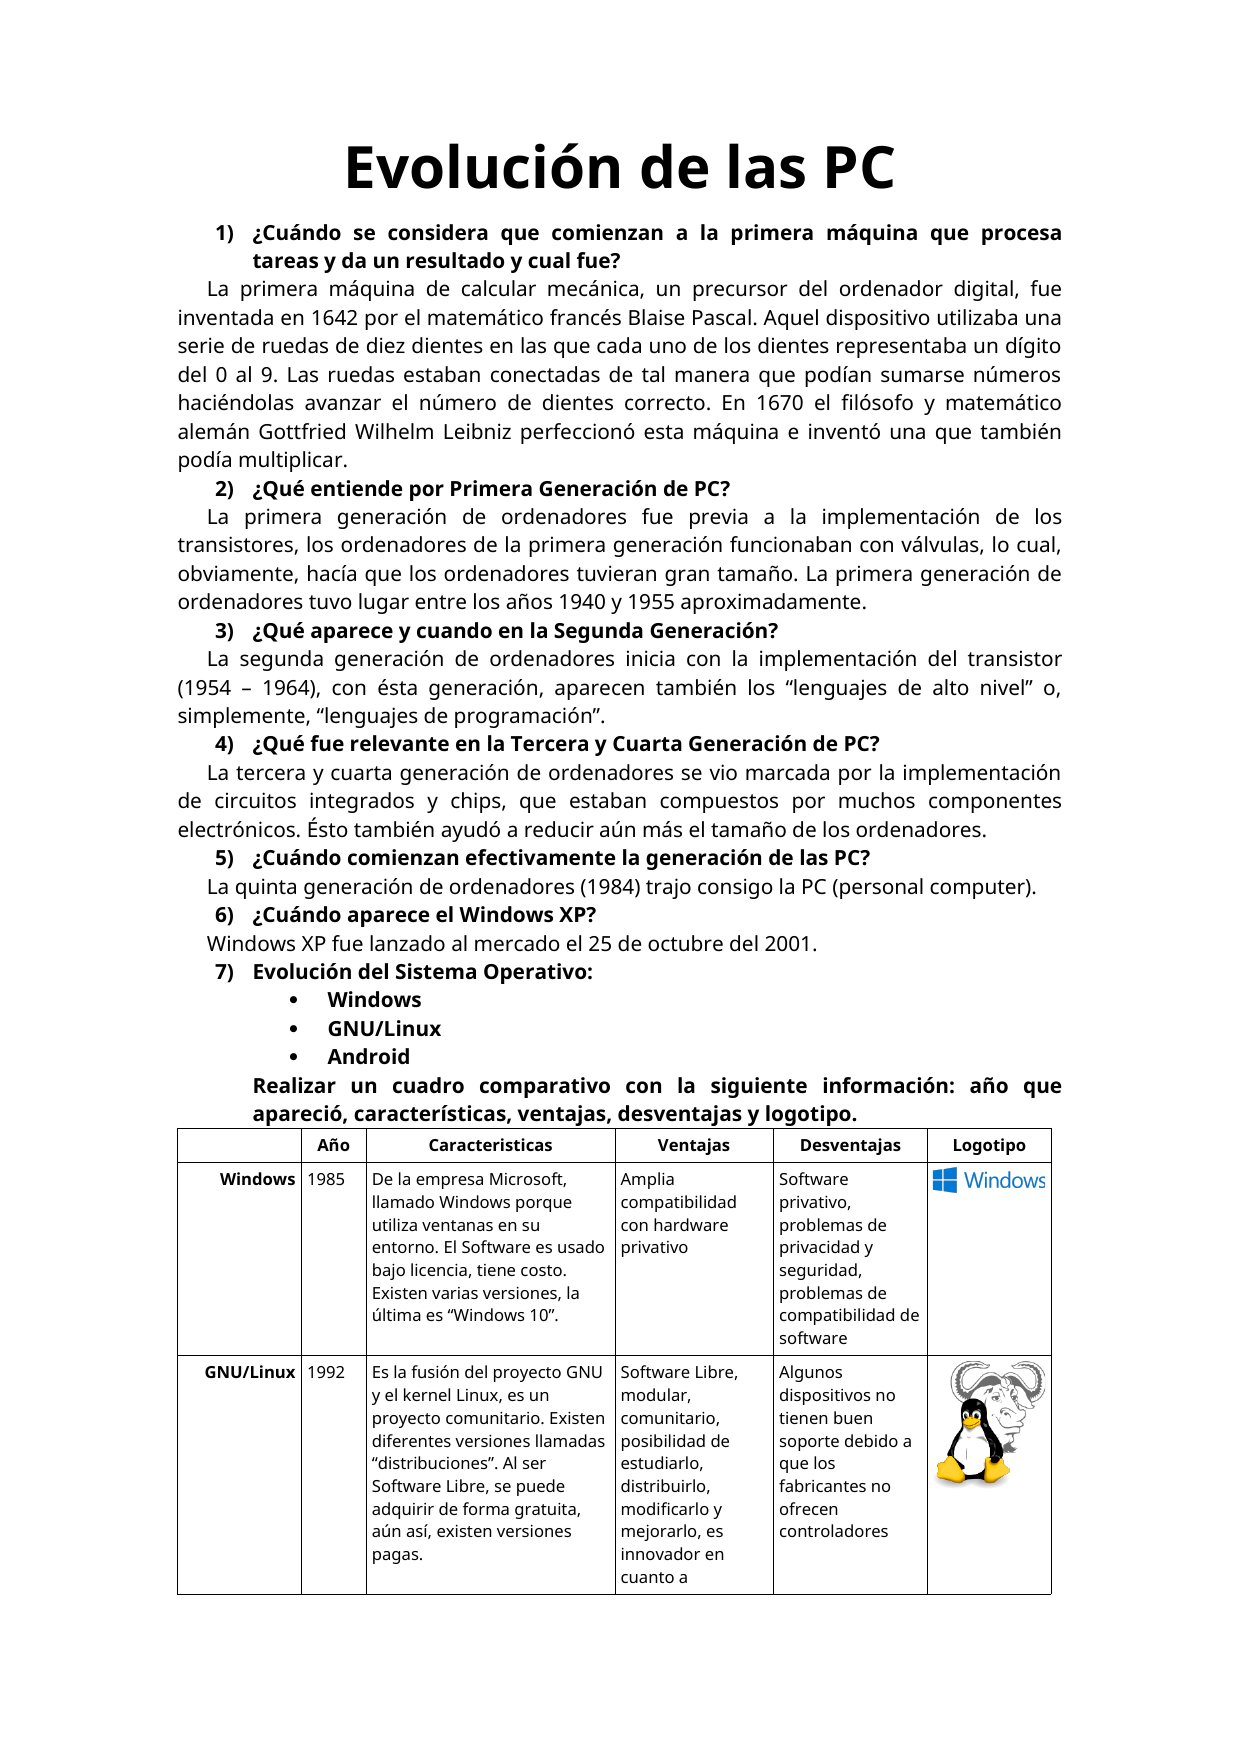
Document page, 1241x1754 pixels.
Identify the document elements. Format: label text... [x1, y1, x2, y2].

picture [932, 1167, 1046, 1193]
title Evolución de las PC [177, 126, 1063, 205]
list Android [290, 1042, 1063, 1071]
table_cell Algunos dispositivos no tienen buen soporte debido a que los fabricantes no ofrecen controladores [774, 1356, 927, 1594]
text La quinta generación de ordenadores (1984) trajo consigo la PC (personal computer). [177, 872, 1063, 900]
table_header Desventajas [774, 1129, 927, 1162]
list ¿Qué entiende por Primera Generación de PC? [215, 474, 1063, 502]
table_cell 1985 [302, 1163, 366, 1355]
table_header [178, 1129, 301, 1162]
text La primera máquina de calcular mecánica, un precursor del ordenador digital, fue inventada en 1642 por el matemático francés Blaise Pascal. Aquel dispositivo utilizaba una serie de ruedas de diez dientes en las que cada uno de los dientes representaba un dígito del 0 al 9. Las ruedas estaban conectadas de tal manera que podían sumarse números haciéndolas avanzar el número de dientes correcto. En 1670 el filósofo y matemático alemán Gottfried Wilhelm Leibniz perfeccionó esta máquina e inventó una que también podía multiplicar. [177, 274, 1063, 474]
table_cell [928, 1356, 1051, 1594]
table_cell Windows [178, 1163, 301, 1355]
list ¿Cuándo se considera que comienzan a la primera máquina que procesa tareas y da un resultado y cual fue? [215, 218, 1063, 274]
table_header Año [302, 1129, 366, 1162]
table_cell 1992 [302, 1356, 366, 1594]
table_cell De la empresa Microsoft, llamado Windows porque utiliza ventanas en su entorno. El Software es usado bajo licencia, tiene costo. Existen varias versiones, la última es “Windows 10”. [367, 1163, 615, 1355]
text La segunda generación de ordenadores inicia con la implementación del transistor (1954 – 1964), con ésta generación, aparecen también los “lenguajes de alto nivel” o, simplemente, “lenguajes de programación”. [177, 644, 1063, 729]
table_cell Es la fusión del proyecto GNU y el kernel Linux, es un proyecto comunitario. Existen diferentes versiones llamadas “distribuciones”. Al ser Software Libre, se puede adquirir de forma gratuita, aún así, existen versiones pagas. [367, 1356, 615, 1594]
list Windows [290, 986, 1063, 1014]
table_cell [928, 1163, 1051, 1355]
text La tercera y cuarta generación de ordenadores se vio marcada por la implementación de circuitos integrados y chips, que estaban compuestos por muchos componentes electrónicos. Ésto también ayudó a reducir aún más el tamaño de los ordenadores. [177, 758, 1063, 843]
list ¿Qué fue relevante en la Tercera y Cuarta Generación de PC? [215, 729, 1063, 758]
picture [932, 1361, 1046, 1489]
text Windows XP fue lanzado al mercado el 25 de octubre del 2001. [177, 929, 1063, 957]
text La primera generación de ordenadores fue previa a la implementación de los transistores, los ordenadores de la primera generación funcionaban con válvulas, lo cual, obviamente, hacía que los ordenadores tuvieran gran tamaño. La primera generación de ordenadores tuvo lugar entre los años 1940 y 1955 aproximadamente. [177, 502, 1063, 616]
list ¿Qué aparece y cuando en la Segunda Generación? [215, 616, 1063, 644]
table_cell Amplia compatibilidad con hardware privativo [616, 1163, 773, 1355]
list ¿Cuándo comienzan efectivamente la generación de las PC? [215, 843, 1063, 872]
list ¿Cuándo aparece el Windows XP? [215, 900, 1063, 929]
list Evolución del Sistema Operativo: [215, 957, 1063, 986]
table_header Logotipo [928, 1129, 1051, 1162]
list GNU/Linux [290, 1014, 1063, 1042]
table_cell Software Libre, modular, comunitario, posibilidad de estudiarlo, distribuirlo, modificarlo y mejorarlo, es innovador en cuanto a [616, 1356, 773, 1594]
table_cell Software privativo, problemas de privacidad y seguridad, problemas de compatibilidad de software [774, 1163, 927, 1355]
table_cell GNU/Linux [178, 1356, 301, 1594]
table_header Caracteristicas [367, 1129, 615, 1162]
text Realizar un cuadro comparativo con la siguiente información: año que apareció, características, ventajas, desventajas y logotipo. [252, 1071, 1063, 1128]
table_header Ventajas [616, 1129, 773, 1162]
